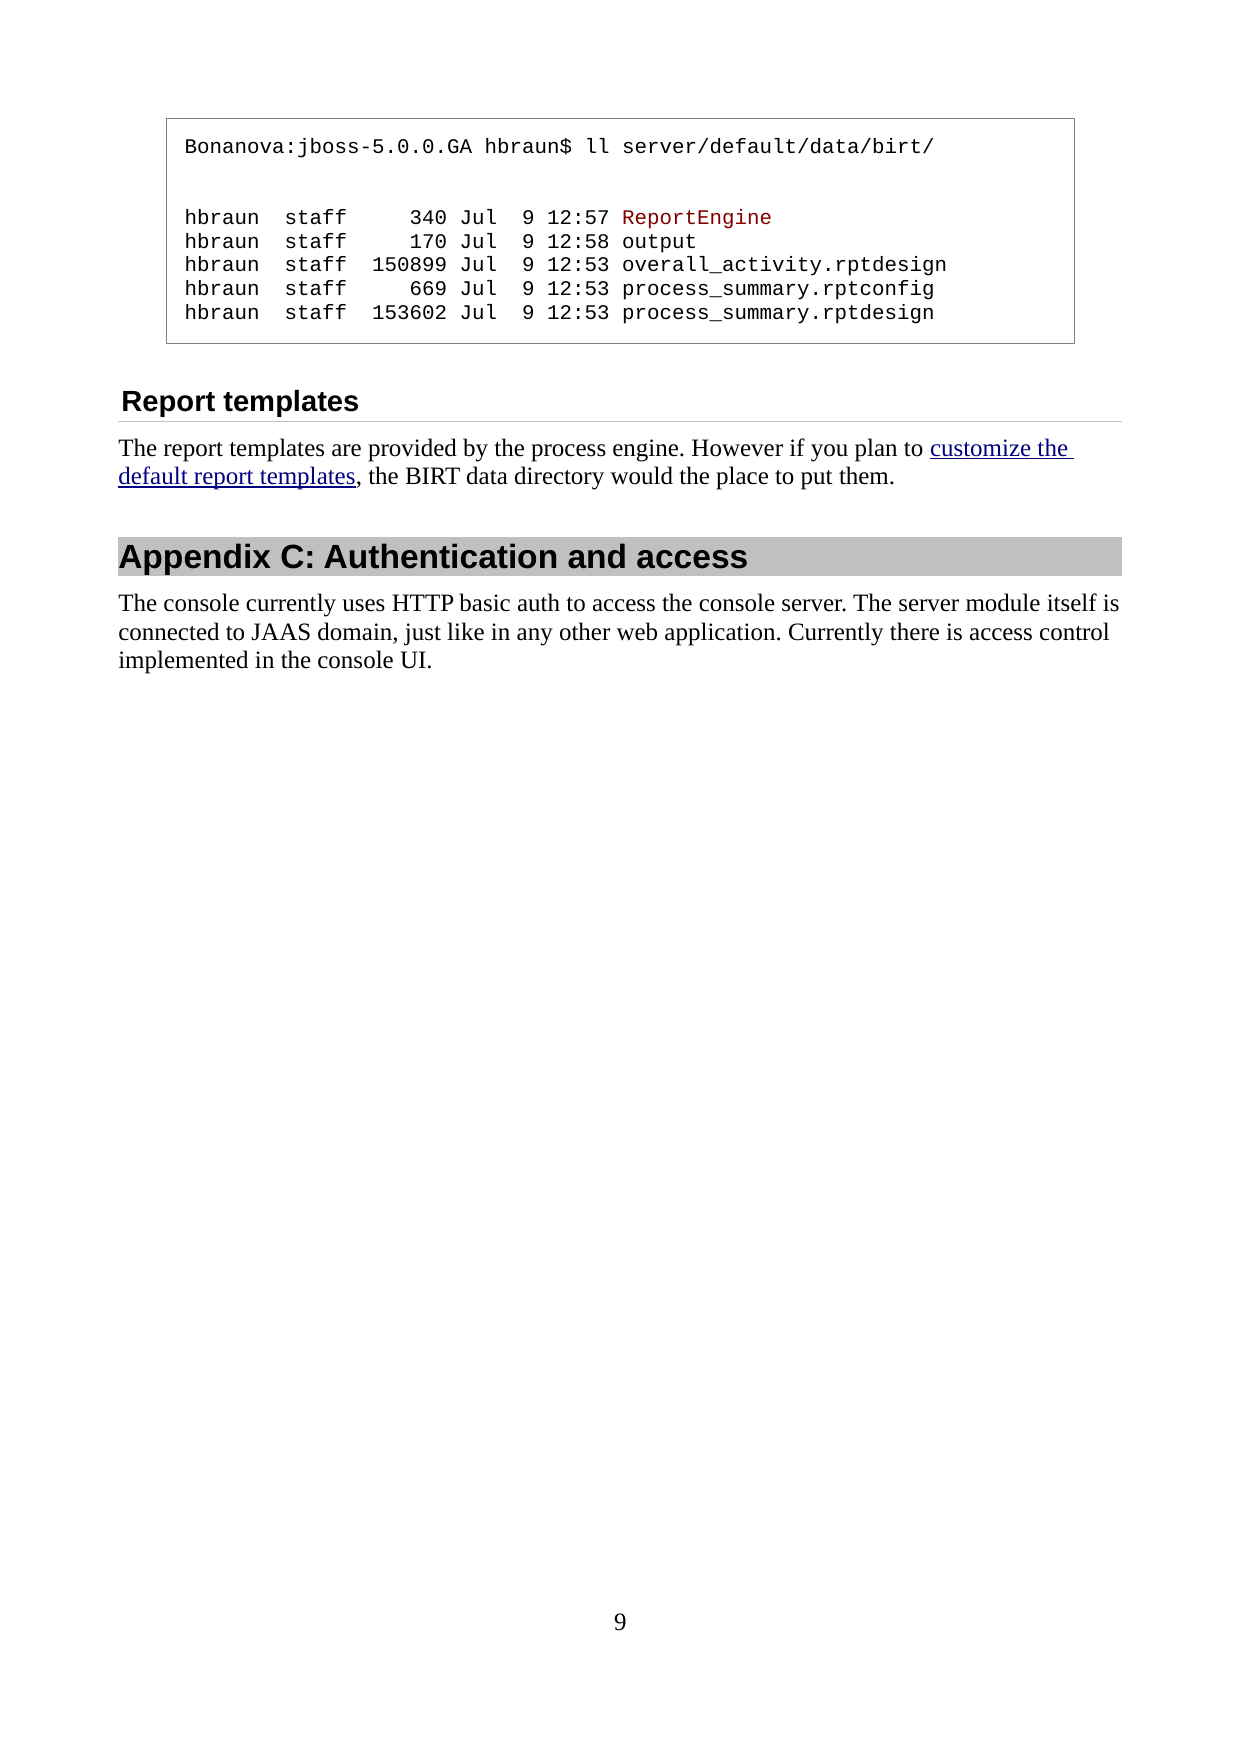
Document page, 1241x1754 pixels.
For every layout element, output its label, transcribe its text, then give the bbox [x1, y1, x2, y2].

subtitle Report templates [118, 381, 1122, 421]
text hbraun staff 153602 Jul 9 12:53 process_summary.rptdesign [167, 284, 1074, 343]
text The report templates are provided by the process engine. However if you plan to customize the default report templates, the BIRT data directory would the place to put them. [118, 433, 1122, 490]
text hbraun staff 340 Jul 9 12:57 ReportEngine [167, 189, 1074, 213]
text hbraun staff 150899 Jul 9 12:53 overall_activity.rptdesign [167, 236, 1074, 260]
text hbraun staff 669 Jul 9 12:53 process_summary.rptconfig [167, 260, 1074, 284]
text hbraun staff 170 Jul 9 12:58 output [167, 213, 1074, 236]
text The console currently uses HTTP basic auth to access the console server. The server module itself is connected to JAAS domain, just like in any other web application. Currently there is access control implemented in the console UI. [118, 588, 1122, 674]
text Bonanova:jboss-5.0.0.GA hbraun$ ll server/default/data/birt/ [167, 119, 1074, 160]
subtitle Appendix C: Authentication and access [118, 537, 1122, 576]
